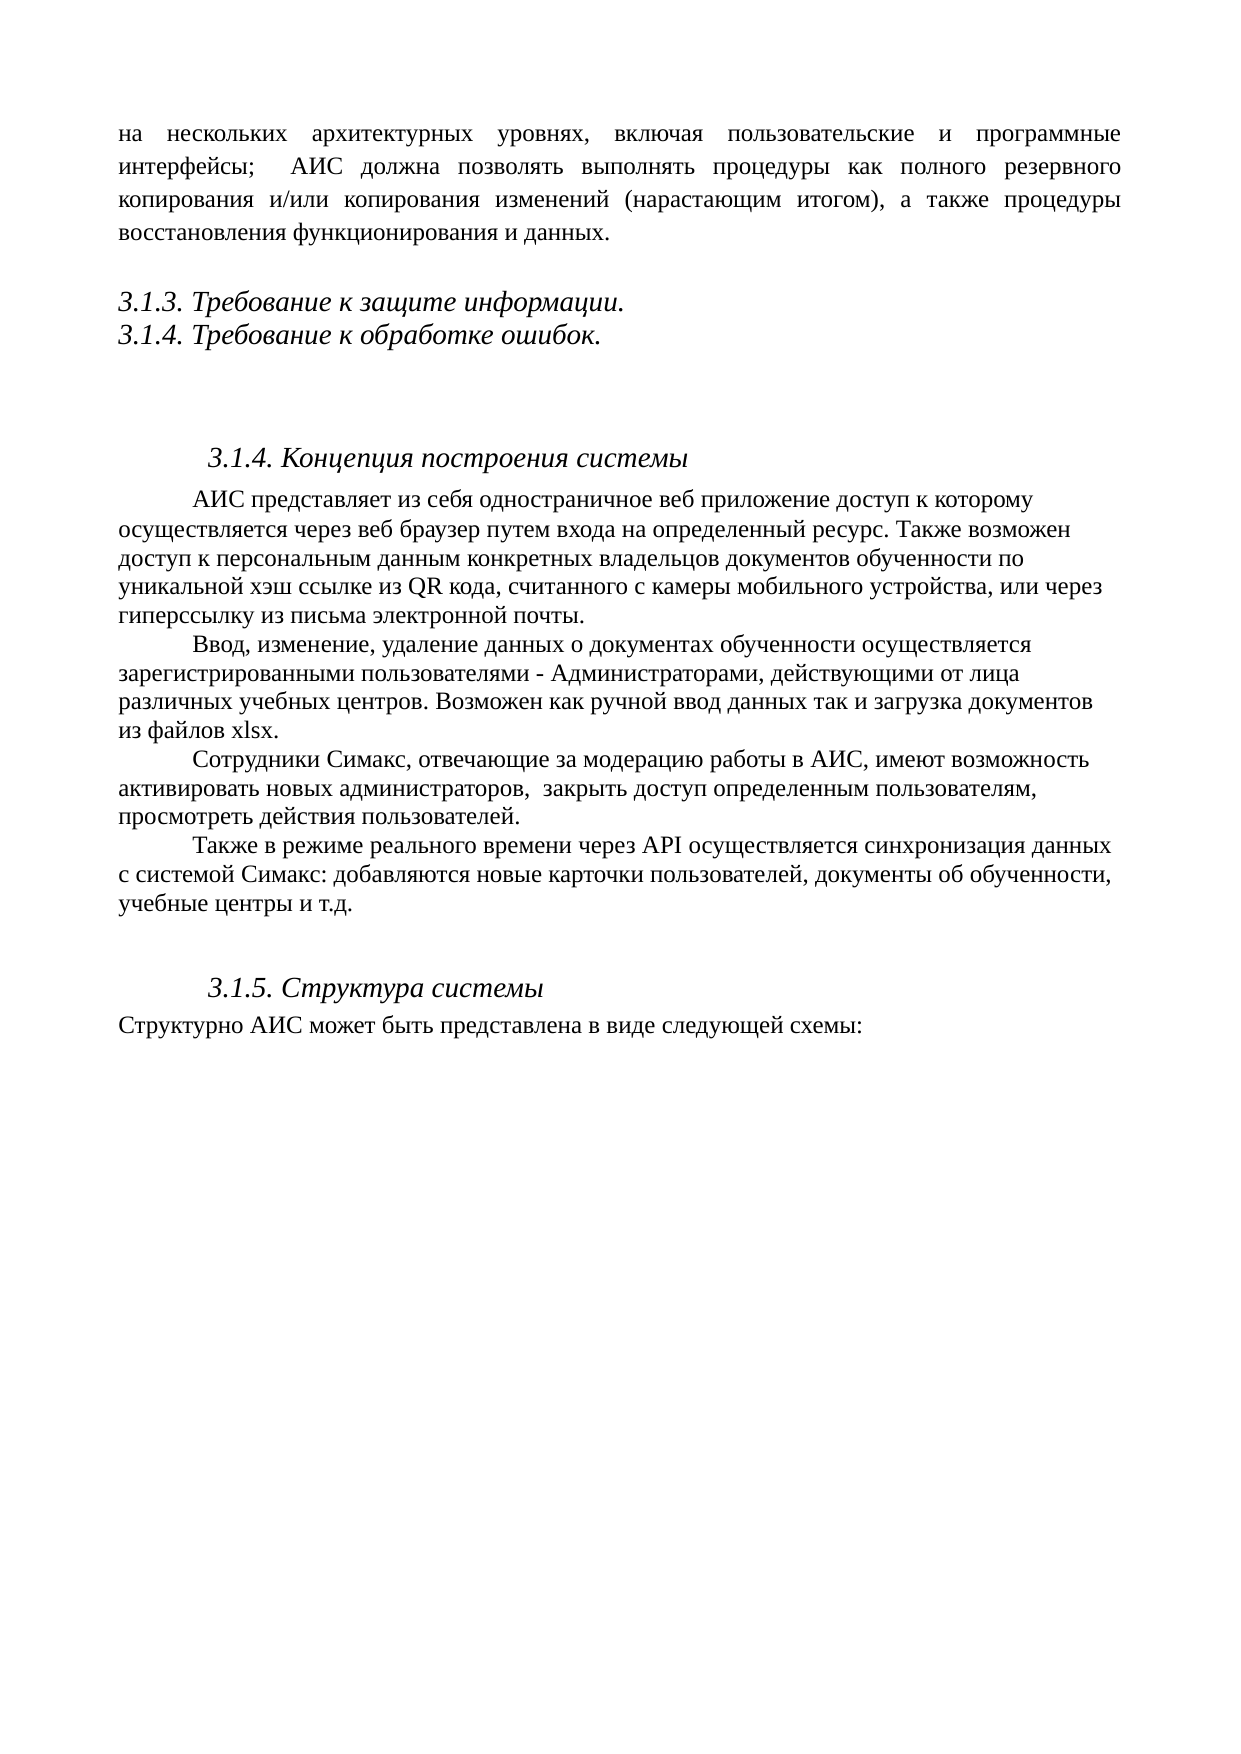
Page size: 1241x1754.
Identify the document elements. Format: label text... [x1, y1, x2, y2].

text Ввод, изменение, удаление данных о документах обученности осуществляется зарегистрированными пользователями - Администраторами, действующими от лица различных учебных центров. Возможен как ручной ввод данных так и загрузка документов из файлов xlsx. [118, 629, 1122, 744]
text 3.1.4. Требование к обработке ошибок. [118, 317, 1122, 351]
text Также в режиме реального времени через API осуществляется синхронизация данных с системой Симакс: добавляются новые карточки пользователей, документы об обученности, учебные центры и т.д. [118, 830, 1122, 916]
subtitle 3.1.5. Структура системы [133, 970, 1122, 1004]
subtitle 3.1.4. Концепция построения системы [133, 441, 1122, 474]
text Структурно АИС может быть представлена в виде следующей схемы: [118, 1010, 1122, 1039]
text Сотрудники Симакс, отвечающие за модерацию работы в АИС, имеют возможность активировать новых администраторов, закрыть доступ определенным пользователям, просмотреть действия пользователей. [118, 744, 1122, 830]
text 3.1.3. Требование к защите информации. [118, 284, 1122, 317]
text АИС представляет из себя одностраничное веб приложение доступ к которому осуществляется через веб браузер путем входа на определенный ресурс. Также возможен доступ к персональным данным конкретных владельцов документов обученности по уникальной хэш ссылке из QR кода, считанного с камеры мобильного устройства, или через гиперссылку из письма электронной почты. [118, 480, 1122, 629]
text на нескольких архитектурных уровнях, включая пользовательские и программные интерфейсы; АИС должна позволять выполнять процедуры как полного резервного копирования и/или копирования изменений (нарастающим итогом), а также процедуры восстановления функционирования и данных. [118, 118, 1122, 246]
